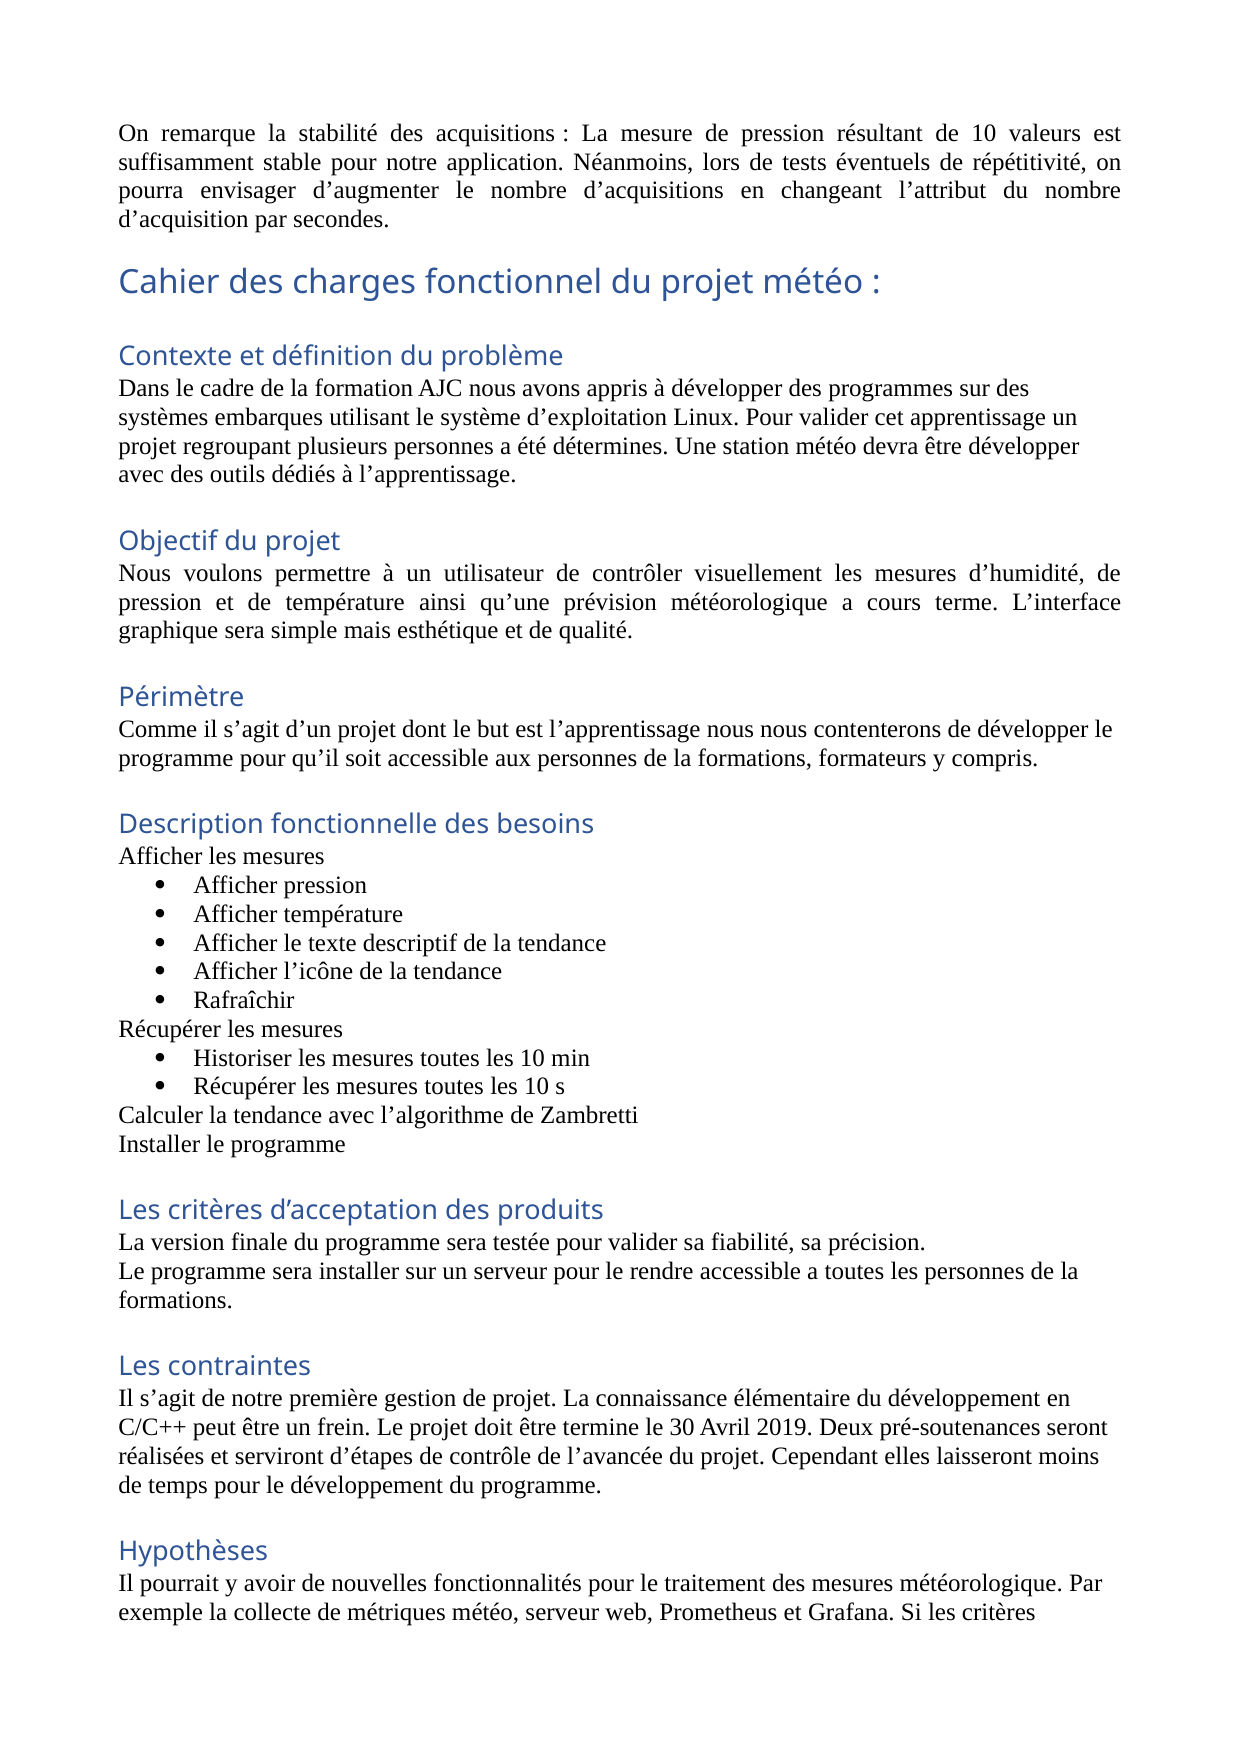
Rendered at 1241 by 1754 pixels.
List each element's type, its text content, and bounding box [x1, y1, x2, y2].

list Rafraîchir [156, 985, 1122, 1014]
subtitle Périmètre [118, 677, 1122, 714]
list Afficher le texte descriptif de la tendance [156, 928, 1122, 956]
text Récupérer les mesures [118, 1014, 1122, 1043]
list Récupérer les mesures toutes les 10 s [156, 1071, 1122, 1100]
text Dans le cadre de la formation AJC nous avons appris à développer des programmes sur des systèmes embarques utilisant le système d’exploitation Linux. Pour valider cet apprentissage un projet regroupant plusieurs personnes a été détermines. Une station météo devra être développer avec des outils dédiés à l’apprentissage. [118, 373, 1122, 488]
subtitle Hypothèses [118, 1531, 1122, 1568]
subtitle Description fonctionnelle des besoins [118, 804, 1122, 841]
text Le programme sera installer sur un serveur pour le rendre accessible a toutes les personnes de la formations. [118, 1256, 1122, 1314]
subtitle Cahier des charges fonctionnel du projet météo : [118, 258, 1122, 303]
text Il pourrait y avoir de nouvelles fonctionnalités pour le traitement des mesures météorologique. Par exemple la collecte de métriques météo, serveur web, Prometheus et Grafana. Si les critères [118, 1568, 1122, 1626]
text Afficher les mesures [118, 841, 1122, 870]
list Afficher température [156, 899, 1122, 928]
subtitle Contexte et définition du problème [118, 336, 1122, 373]
text Calculer la tendance avec l’algorithme de Zambretti [118, 1100, 1122, 1129]
text Nous voulons permettre à un utilisateur de contrôler visuellement les mesures d’humidité, de pression et de température ainsi qu’une prévision météorologique a cours terme. L’interface graphique sera simple mais esthétique et de qualité. [118, 558, 1122, 644]
subtitle Les contraintes [118, 1347, 1122, 1383]
text La version finale du programme sera testée pour valider sa fiabilité, sa précision. [118, 1227, 1122, 1256]
list Afficher l’icône de la tendance [156, 956, 1122, 985]
text Il s’agit de notre première gestion de projet. La connaissance élémentaire du développement en C/C++ peut être un frein. Le projet doit être termine le 30 Avril 2019. Deux pré-soutenances seront réalisées et serviront d’étapes de contrôle de l’avancée du projet. Cependant elles laisseront moins de temps pour le développement du programme. [118, 1383, 1122, 1498]
text Installer le programme [118, 1129, 1122, 1158]
list Afficher pression [156, 870, 1122, 899]
text Comme il s’agit d’un projet dont le but est l’apprentissage nous nous contenterons de développer le programme pour qu’il soit accessible aux personnes de la formations, formateurs y compris. [118, 714, 1122, 772]
subtitle Objectif du projet [118, 521, 1122, 558]
text On remarque la stabilité des acquisitions : La mesure de pression résultant de 10 valeurs est suffisamment stable pour notre application. Néanmoins, lors de tests éventuels de répétitivité, on pourra envisager d’augmenter le nombre d’acquisitions en changeant l’attribut du nombre d’acquisition par secondes. [118, 118, 1122, 233]
list Historiser les mesures toutes les 10 min [156, 1043, 1122, 1071]
subtitle Les critères d’acceptation des produits [118, 1191, 1122, 1227]
